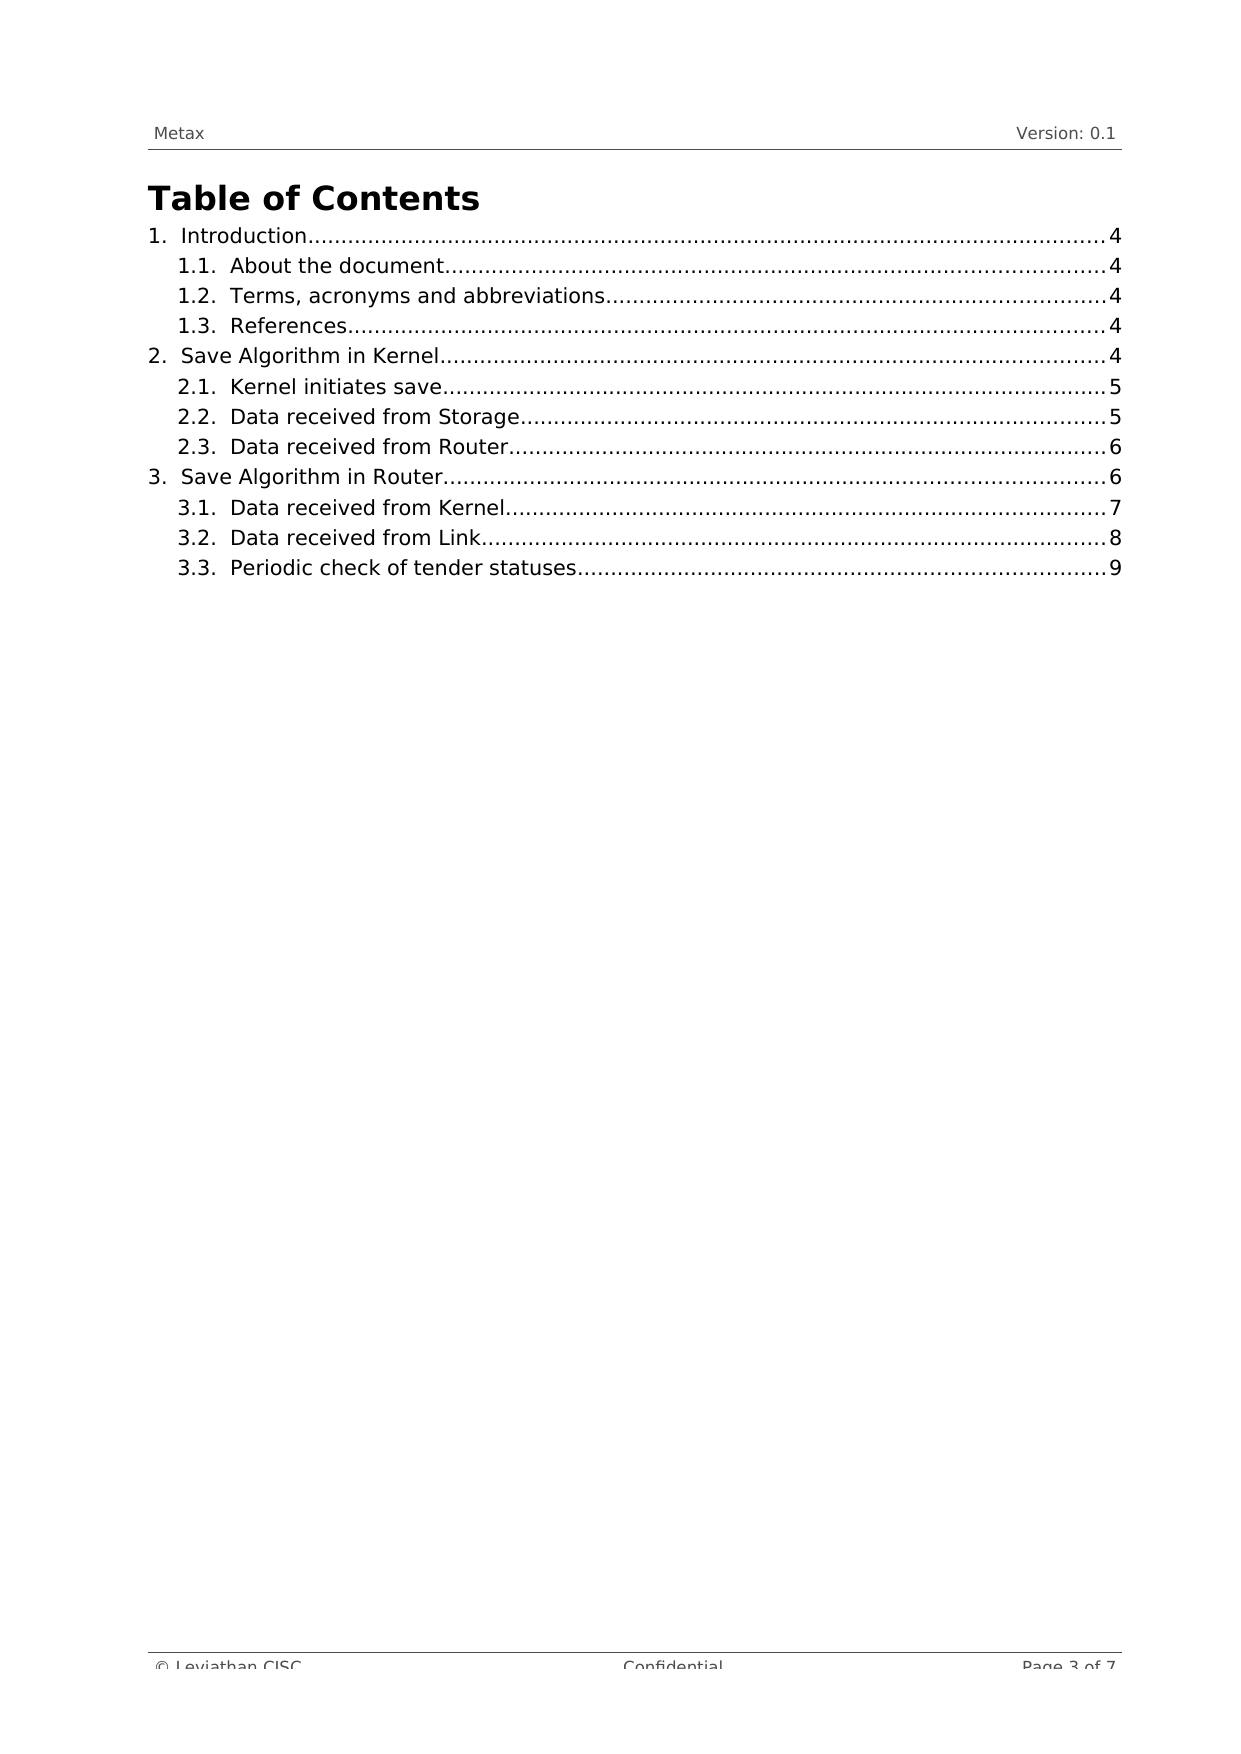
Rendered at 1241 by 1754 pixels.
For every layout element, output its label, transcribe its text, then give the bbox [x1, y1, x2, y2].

text 2.2. Data received from Storage 5 [177, 405, 1122, 429]
text 1.3. References 4 [177, 314, 1122, 339]
subtitle Table of Contents [148, 179, 1122, 218]
text 3.3. Periodic check of tender statuses 9 [177, 556, 1122, 580]
text 3. Save Algorithm in Router 6 [148, 465, 1122, 490]
text 3.2. Data received from Link 8 [177, 526, 1122, 550]
text 2. Save Algorithm in Kernel 4 [148, 344, 1122, 369]
text 1. Introduction 4 [148, 224, 1122, 248]
text 3.1. Data received from Kernel 7 [177, 496, 1122, 520]
text 2.1. Kernel initiates save 5 [177, 375, 1122, 399]
text 1.2. Terms, acronyms and abbreviations 4 [177, 284, 1122, 308]
text 1.1. About the document 4 [177, 254, 1122, 278]
text 2.3. Data received from Router 6 [177, 435, 1122, 459]
